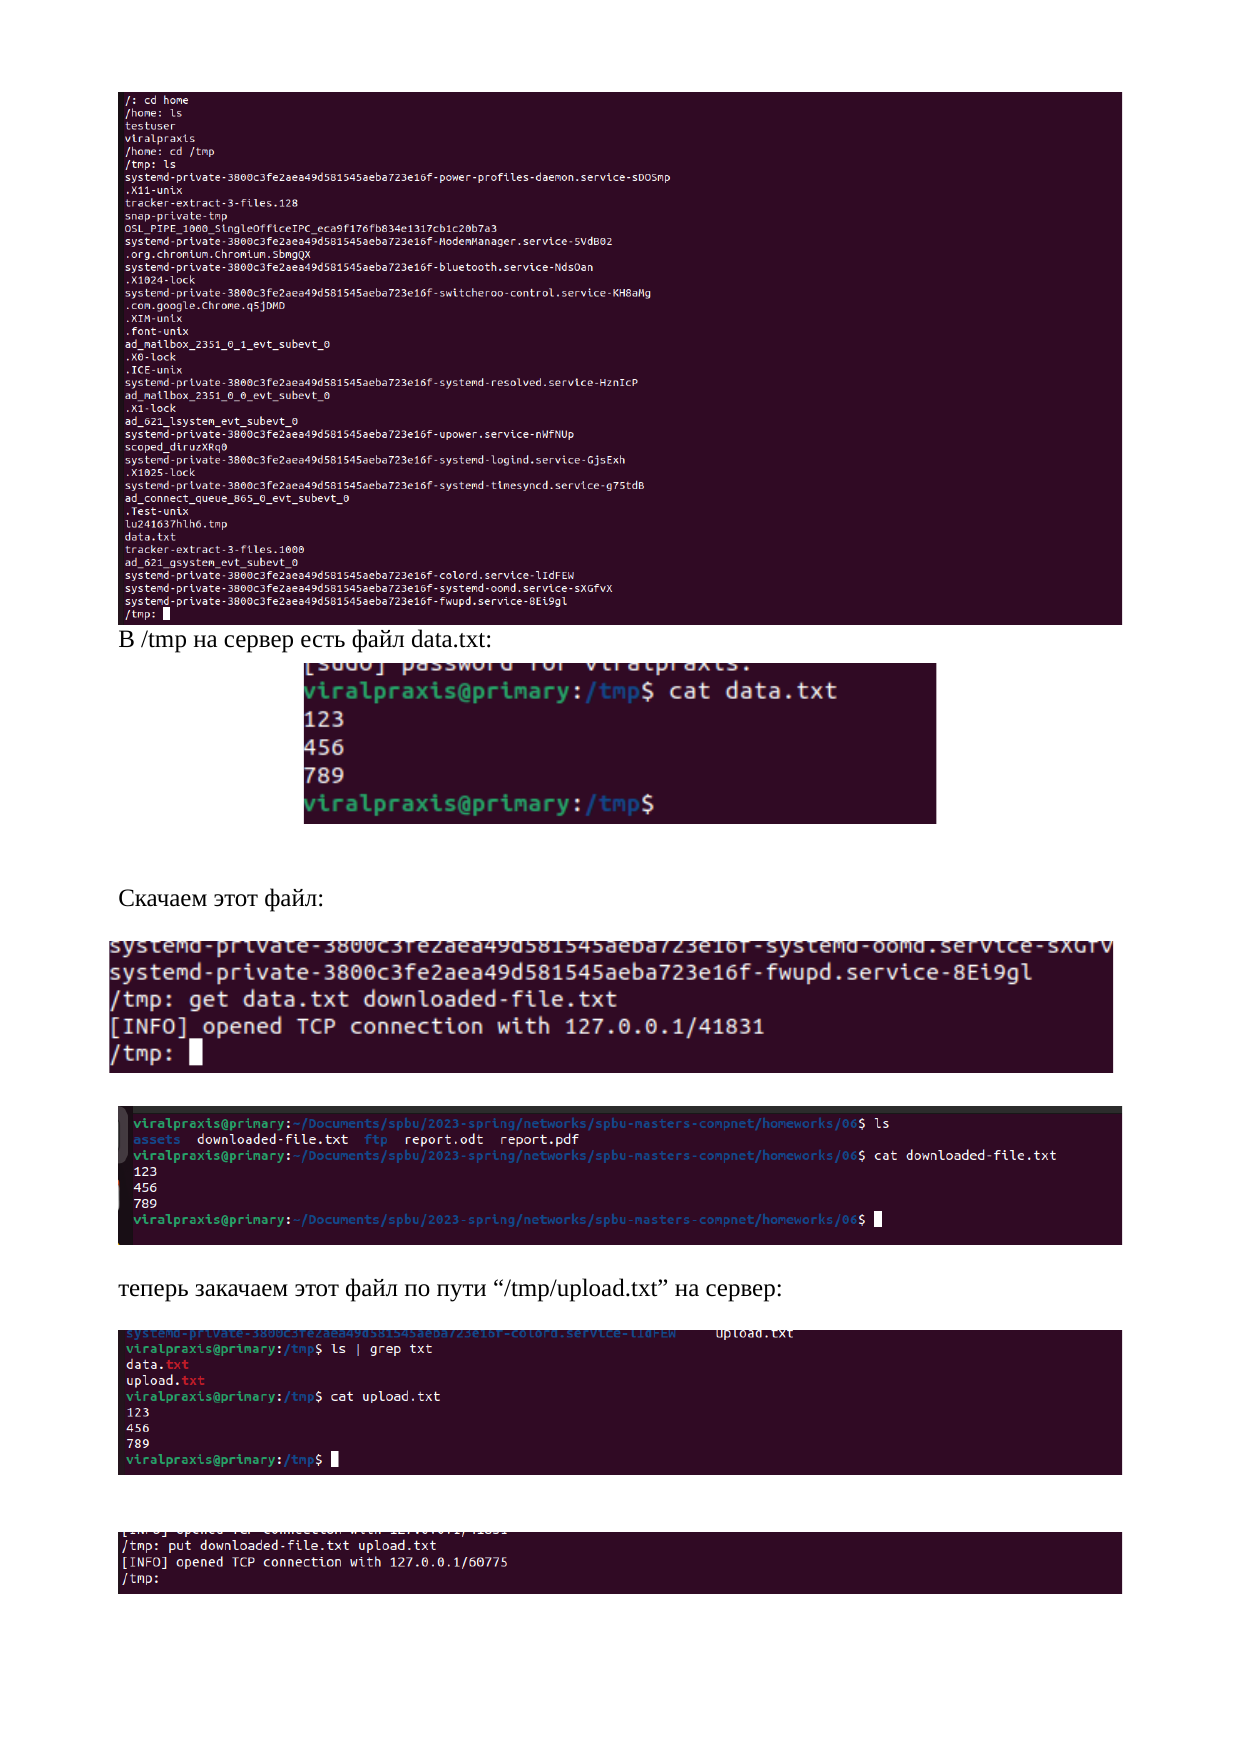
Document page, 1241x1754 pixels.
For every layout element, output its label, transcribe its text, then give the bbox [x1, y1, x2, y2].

text теперь закачаем этот файл по пути “/tmp/upload.txt” на сервер: [118, 1273, 1122, 1302]
picture [118, 1330, 1123, 1475]
picture [118, 1106, 1123, 1245]
text В /tmp на сервер есть файл data.txt: [118, 625, 1122, 653]
picture [118, 92, 1123, 625]
picture [118, 1532, 1123, 1594]
picture [109, 941, 1114, 1073]
text Скачаем этот файл: [118, 883, 1122, 912]
picture [303, 663, 937, 824]
